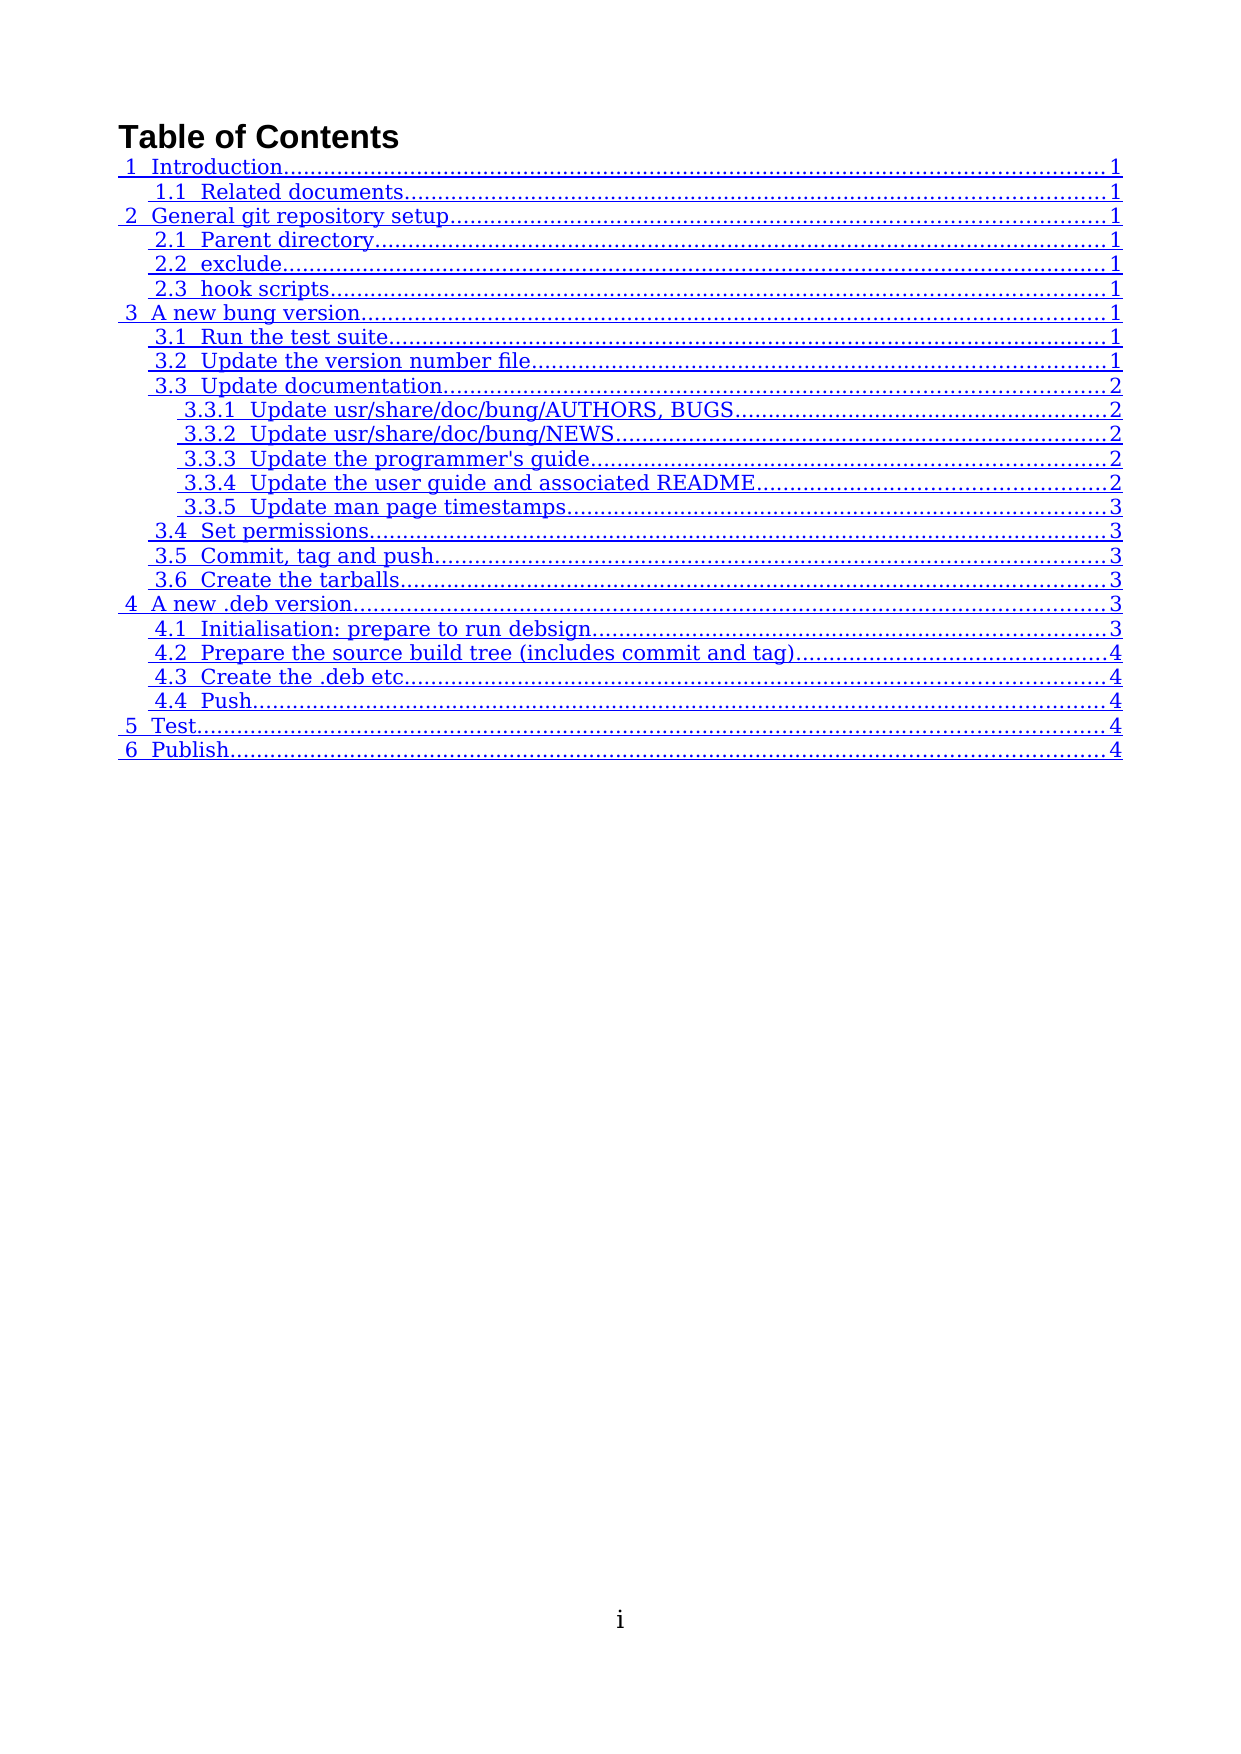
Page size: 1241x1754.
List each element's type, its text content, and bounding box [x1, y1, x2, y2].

text 2 General git repository setup 1 [118, 204, 1122, 225]
text 4.1 Initialisation: prepare to run debsign 3 [148, 617, 1122, 638]
text 3.3.1 Update usr/share/doc/bung/AUTHORS, BUGS 2 [177, 398, 1122, 419]
text 3.6 Create the tarballs 3 [148, 568, 1122, 589]
text 6 Publish 4 [118, 738, 1122, 759]
text 3.3.4 Update the user guide and associated README 2 [177, 471, 1122, 492]
subtitle Table of Contents [118, 118, 1122, 155]
text 2.2 exclude 1 [148, 252, 1122, 273]
text 4 A new .deb version 3 [118, 592, 1122, 613]
text 3.3 Update documentation 2 [148, 374, 1122, 395]
text 3.1 Run the test suite 1 [148, 325, 1122, 346]
text 4.3 Create the .deb etc. 4 [148, 665, 1122, 686]
text 3.5 Commit, tag and push 3 [148, 544, 1122, 565]
text 3.2 Update the version number file 1 [148, 349, 1122, 370]
text 5 Test 4 [118, 714, 1122, 735]
text 3.4 Set permissions 3 [148, 519, 1122, 540]
text 3.3.5 Update man page timestamps 3 [177, 495, 1122, 516]
text 3.3.2 Update usr/share/doc/bung/NEWS 2 [177, 422, 1122, 443]
text 4.2 Prepare the source build tree (includes commit and tag) 4 [148, 641, 1122, 662]
text 3 A new bung version 1 [118, 301, 1122, 322]
text 2.3 hook scripts 1 [148, 277, 1122, 298]
text 1.1 Related documents 1 [148, 180, 1122, 201]
text 2.1 Parent directory 1 [148, 228, 1122, 249]
text 4.4 Push 4 [148, 689, 1122, 710]
text 3.3.3 Update the programmer's guide 2 [177, 447, 1122, 468]
text 1 Introduction 1 [118, 155, 1122, 176]
